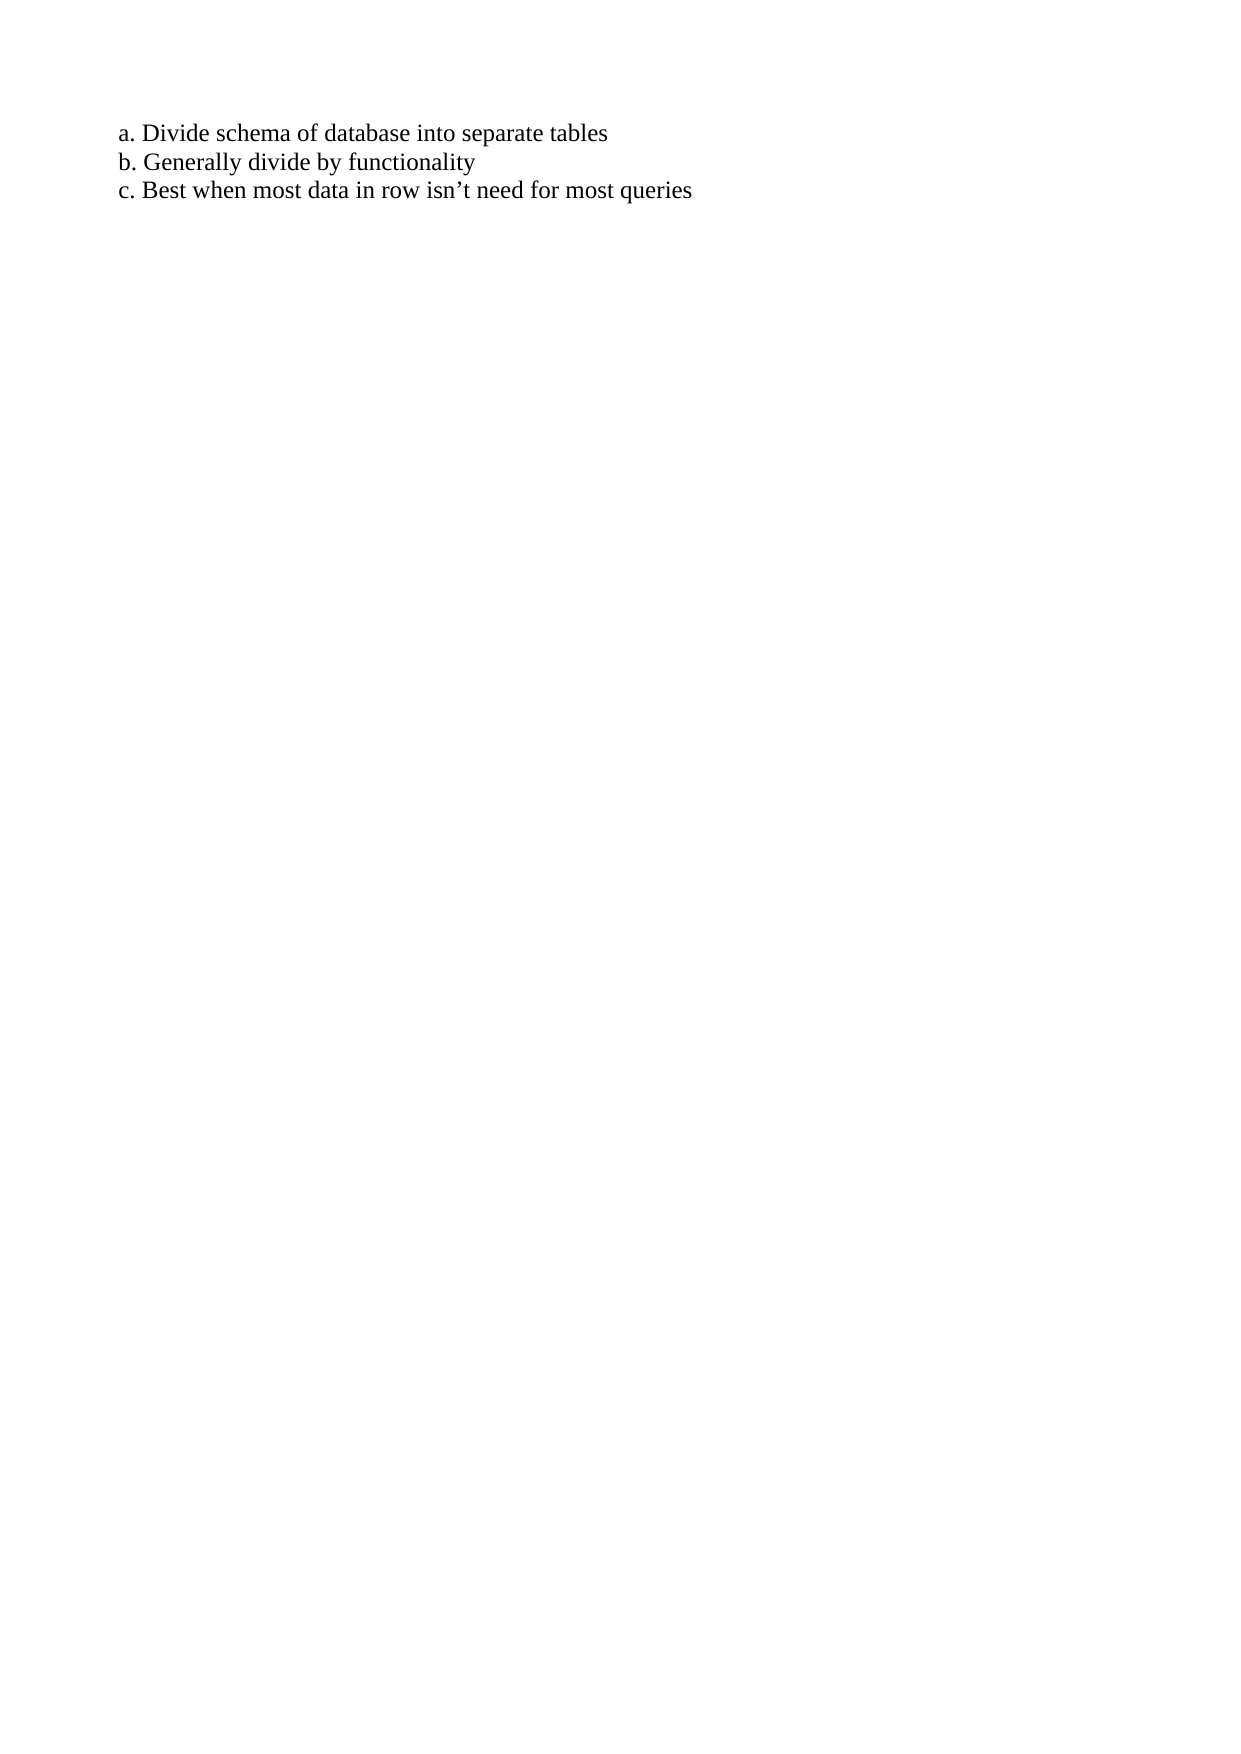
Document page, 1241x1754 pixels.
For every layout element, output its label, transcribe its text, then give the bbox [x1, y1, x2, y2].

text c. Best when most data in row isn’t need for most queries [118, 176, 1122, 204]
text b. Generally divide by functionality [118, 147, 1122, 176]
text a. Divide schema of database into separate tables [118, 118, 1122, 147]
